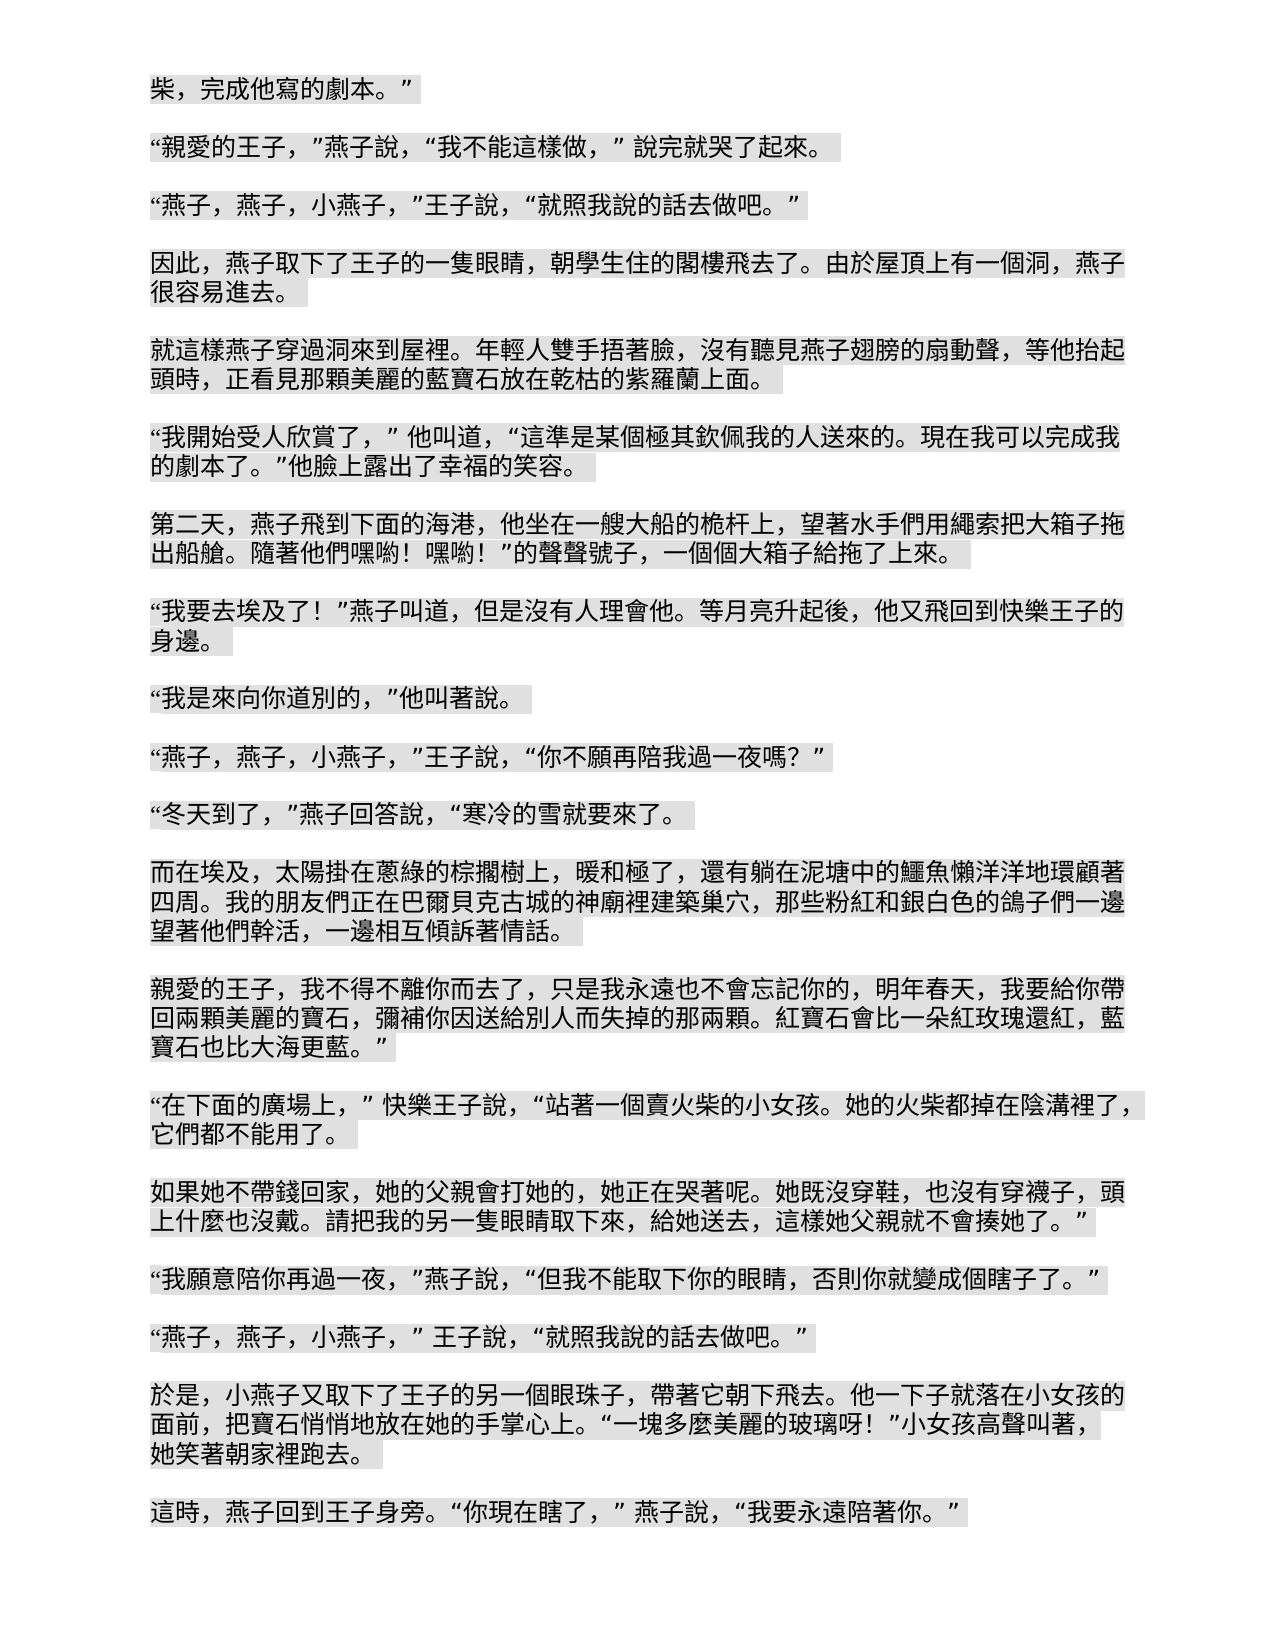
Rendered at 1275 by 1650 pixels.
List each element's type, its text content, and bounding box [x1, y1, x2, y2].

text 書架上的故事書幾乎全講過好幾遍了。這兩天，入睡前，小孩常拿著一本 "快樂王子" 的書，要我講這故事。她才三、四歲，不識字，但她自行認得 "丁丁藥局" 的 "丁" 字 (因為我常帶她來這裏買尿布和牙膏)，算是比目不識 "丁" 稍微好一點點，但不認識其他更多字了。因此，我幾次很納悶地問她："妳怎麼會知道這本書就是快樂王子？" 她說是馬麻說的。但我跟馬麻求證，馬麻否認講過這本故事書。 後來，我又再度問小孩，"妳怎麼會知道這本書就是快樂王子？" 她指著書本封面王子雕像一串珍珠般偌大的眼淚給我看。 原本不給她講這故事是因為故事有點長，她的注意力可能沒法持續那麼久。今晚，經不起她的要求，馬麻於是就講了王爾德 (Oscar Wilde) 寫的 "快樂王子" 的故事給她聽。如我所料，小孩一邊聽一邊哀嚎痛哭。 小孩哭鬧是常有的事，但哭聲有很多種；這樣一種痛哭，我只在醫院急診處或加護病房聽過。當醫生宣佈病人死亡的一剎那，你經常就會聽到這樣一種肝腸寸斷的哭聲。 她已經哭了半個多小時，哭累了就睡，一會兒醒來又繼續哭。我知道我今晚大概很難有一個好眠了。我每天打地鋪睡在地上陪她。我知道，她今晚肯定會頻頻驚醒，長夜痛哭。 即便是三歲小孩也知道故事是 "假的"，但有些時候，真的假的似乎不重要，一樣垂淚。我也知道我每個悲傷的夢全是假的、不存在的，依然為它起惆悵。 常想起王爾德的那句話："The heart is made to be broken." (心就是用來打碎的)。小時候沒有裁縫機，衣服褲子破了就是讓媽媽縫縫補補，直到無法補為止。床頭牆上長年就掛著一個針包，上面插了幾根針。我媽常說，她的心就像這個針包，有千百個孔。當我歷經許多人事，似乎才體會了這句話。也許，心就是用來打碎的，要不然心有何用？ 陳真 2019. 06. 27. =================== 快樂王子 王爾德 (Oscar Wilde) 1888年5月 快樂王子的雕像，高高地聳立在城市上空─根高大的石柱上面。 他全身上下鑲滿了薄薄的黃金葉片，明亮的藍寶石做成他的雙眼，劍柄上還嵌著一顆碩大、燦燦發光的紅寶石。 世人對他真是稱羨不已。 “他像風標一樣漂亮，”一位想表現自己有藝術品味的市參議員說了一句，接著又因擔心人們將他視為不務實際的人，其實他倒是挺務實的，便補充道：“只是不如風標那麼實用。” “你為什麼不能像快樂王子一樣呢？”一位明智的母親對自己那哭喊著要月亮的小男孩說，“快樂王子做夢時都從沒有想過哭著要東西。” “世上還有如此快樂的人真讓我高興，”一位沮喪的漢子凝視著這座非凡的雕像喃喃自語地說著。 “他看上去就像位天使，”孤兒院的孩子們說。他們正從教堂走出來，身上披著鮮紅奪目的斗篷，胸前掛著乾淨雪白的圍兜兒。 “你們是怎麼知道的？”數學教師問道，“你們又沒見過天使的模樣。” “啊！可是我們見過，是在夢裡見到的。”孩子們答道。數學教師皺皺眉頭並繃起了面孔，因為他不贊成孩子們做夢。 有天夜裡，一隻小燕子從城市上空飛過。他的朋友們早在六個星期前就飛往埃及去了，可他卻留在了後面，因為他太留戀那美麗無比的蘆葦小姐。他是在早春時節遇上她的，當時他正順河而下去追逐一隻黃色的大飛蛾。他為她那纖細的腰身著了迷，便停下身來同她說話。 “我可以愛你嗎？”燕子問道，他喜歡一下子就談到正題上。蘆葦向他彎下了腰，於是他就繞著她飛了一圈又一圈，並用羽翅輕撫著水面，泛起層層銀色的漣漪。 這是燕子的求愛方式，他就這樣地進行了整個夏天。 “這種戀情實在可笑，”其他燕子吃吃地笑著說，“她既沒錢財，又有那麼多親戚。”的確，河裡到處都是蘆葦。 等秋天一到，燕子們就飛走了。 大伙走後，他覺得很孤獨，並開始討厭起自己的戀人。 “她不會說話，” 他說，“況且我擔心她是個蕩婦，你看她老是跟風調情。” 這可不假，一旦起風，蘆葦便行起最優雅的屈膝禮。“我承認她是個居家過日子的人，”燕子繼續說，“可我喜愛旅行，而我的妻子，當然也應該喜愛旅行才對。” “你願意跟我走嗎？”他最後問道。然而蘆葦卻搖搖頭，她太捨不得自己的家了。 “原來你跟我是鬧著玩的，” 他吼叫著，“那我要去金字塔了，再見吧！” 說完就飛走了。 飛了整整一天，夜晚時才來到這座城市。“我去哪兒過夜呢？”他說，“我希望城裡已做好了準備。” 這時，他看見了高大圓柱上的雕像。 “我就在那兒過夜，”他高聲說，“這是個好地方，充滿了新鮮空氣。”於是，他就在快樂王子兩腳之間落了窩。 “我有黃金做的臥室，”他朝四周看看後輕聲地對自己說，隨之準備入睡了。 但就在他把頭放在羽翅下面的時候，一顆大大的水珠落在他的身上。 “真是不可思議！”他叫了起來，“ 天上沒有一絲雲彩，繁星清晰又明亮，卻偏偏下起了雨。北歐的天氣真是可怕。蘆葦是喜歡雨水的，可是那只是她自私罷了。” 緊接著又落下來一滴。 “一座雕像連雨都遮擋不住，還有什麼用處？” 他說，“我得去找一個好煙囪做窩。” 他決定飛離此處。 可是還沒等他張開羽翼，第三滴水又掉了下來，他抬頭望去，看見了──啊！他看見了什麼呢？ 快樂王子的雙眼充滿了淚水，淚珠順著他金黃的臉頰淌了下來。王子的臉在月光下美麗無比，小燕子頓生憐憫之心。 “你是誰？”他問對方。 “我是快樂王子。” “那麼你為什麼哭呢？”燕子又問，“你把我的身上都打濕了。” “以前在我有顆人心而活著的時候，” 雕像開口說道，“我並不知道眼淚是什麼東西，因為那時我住在逍遙自在的王宮裡，那是個哀愁無法進去的地方。 白天人們伴著我在花園裡玩，晚上我在大廳裡領頭跳舞。沿著花園有一堵高高的圍牆，可我從沒想到去圍牆那邊有什麼東西，我身邊的一切太美好了。 我的臣僕們都叫我快樂王子，的確，如果歡愉就是快樂的話，那我真是快樂無比。我就這麼活著，也這麼死去。 而眼下我死了，他們把我這麼高高地立在這兒，使我能看見自己城市中所有的醜惡和貧苦，儘管我的心是鉛做的，可我還是忍不住要哭。” “啊！難道他不是鐵石心腸的雕像？” 燕子對自己說。他很講禮貌，不願大聲議論別人的私事。 “遠處，” 雕像用低緩而悅耳的聲音繼續說，“遠處的一條小街上住著一戶窮人。一扇窗戶開著，透過窗戶我能看見一個女人坐在桌旁。 她那瘦削的臉上佈滿了倦意，一雙粗糙發紅的手上到處是針眼，因為她是一個裁縫。她正在給緞子衣服繡上西蕃蓮花，這是皇后最喜愛的宮女準備在下一次宮廷舞會上穿的。 在房間角落裡的一張床上躺著她生病的孩子。孩子在發燒，嚷著要吃桔子。他的媽媽除了給他餵幾口河水外什麼也沒有，因此孩子老是哭個不停。 燕子，燕子，小燕子，你願意把我劍柄上的紅寶石取下來送給她嗎？我的雙腳被固定在這基座上，不能動彈。” “伙伴們在埃及等我，”燕子說，“他們正在尼羅河上飛來飛去，同朵朵大蓮花說著話兒，不久就要到偉大法老的墓穴裡去過夜。法老本人就睡在自己彩色的棺材中。他的身體被裹在黃色的亞麻布裡，還填滿了防腐的香料。他的脖子上繫著一圈淺綠色翡翠項鏈，他的雙手像是枯萎的樹葉。” “燕子，燕子，小燕子，”王子又說，“你不肯陪我過一夜，做我的信使嗎？那個孩子太飢渴了，他的母親傷心極了。” “我覺得自己不喜歡小孩，”燕子回答說，“去年夏天，我到過一條河邊，有兩個頑皮的孩子，是磨坊主的兒子，他們老是扔石頭打我。當然，他們永遠也別想打中我，我們燕子飛得多快呀，再說，我出身於一個以快捷出了名的家庭﹔可不管怎麼說，這是不禮貌的行為。” 可是快樂王子的滿臉愁容叫小燕子的心裡很不好受。“這兒太冷了，” 他說，“不過我願意陪你過上一夜，並做你的信使。” “謝謝你，小燕子，”王子說。 於是燕子從王子的寶劍上取下那顆碩大的紅寶石，用嘴銜著，越過城裡一座連一座的屋頂，朝遠方飛去。 他飛過大教堂的塔頂，看見了上面白色大理石雕刻的天使像。 他飛過王宮，聽見了跳舞的歌曲聲。一位美麗的姑娘同她的心上人走上了天台。“多麼奇妙的星星啊，” 他對她說，“多麼美妙的愛情啊。” “我希望我的衣服能按時做好，趕得上盛大舞會，”她回答說，“我已要求繡上西蕃蓮花，只是那些女裁縫們都太慢了。” 他飛過了河流，看見了高掛在船桅上的無數燈籠。 他飛過了猶太區，看見猶太老人們在彼此討價還價地做生意，還把錢幣放在銅製的天平上稱重量。 最後，他來到了那個窮人的屋舍，朝裡面望去。發燒的孩子在床上輾轉反側，母親已經睡熟了，因為她太疲倦了。他跳進屋裡，將碩大的紅寶石放在那女人頂針旁的桌子上。 隨後，他又輕輕地繞著床飛了一圈，用羽翅扇著孩子的前額。“ 我覺得好涼爽，” 孩子說，“我一定是好起來了。”說完就沉沉地進入了甜蜜的夢鄉。 然後，燕子回到快樂王子的身邊，告訴他自己做過的一切。“你說怪不怪，”他接著說，“雖然天氣很冷，可我現在覺得好暖和。” “那是因為你做了一件好事，” 王子說。於是小燕子開始想王子的話，不過沒多久便睡著了。對他來說，一思考問題就老想睡覺。 黎明時分他飛下河去洗了個澡。 “真是不可思議的現象，”一位鳥禽學教授從橋上走過時開口說道，“冬天竟會有燕子！”於是他給當地的報社關於此事寫去了一封長信。 每個人都引用他信中的話，盡管信中的很多詞語是人們理解不了的。 “今晚我要到埃及去，”燕子說，一想到遠方，他就精神百倍。他走訪了城裡所有的公共紀念物，還在教堂的頂端上坐了好一陣子。 每到一處，麻雀們就吱吱喳喳地相互說，“多麼難得的貴客啊！” 所以他玩得很開心。 月亮升起的時候他飛回到快樂王子的身邊。“ 你在埃及有什麼事要辦嗎？” 他高聲問道，“我就要動身了。” “燕子，燕子，小燕子，”王子說，“你願意陪我再過一夜嗎？” “伙伴們在埃及等我呀，”燕子回答說，“明天我的朋友們要飛往第二瀑布，那兒的河馬在紙莎草叢中過夜。 古埃及的門農神安坐在巨大的花崗岩寶座上，他整夜守望著星星，每當星星閃爍的時候，他就發出歡快的叫聲，隨後便沉默不語。 中午時，黃色的獅群下山來到河邊飲水，他們的眼睛像綠色的寶石，咆哮起來比瀑布的怒吼還要響亮。” “燕子，燕子，小燕子，”王子說，“遠處在城市的那一頭，我看見住在閣樓中的一個年輕男子。他在一張鋪滿紙張的書桌上埋頭用功，旁邊的玻璃杯中放著一束乾枯的紫羅蘭。他有一頭棕色的捲髮，嘴唇紅得像石榴，他還有一雙睡意朦朧的大眼睛。他正力爭為劇院經理寫出一個劇本。但是，他已經給凍得寫不下去了。壁爐裡沒有柴火，飢餓又弄得他頭昏眼花。” “我願意陪你再過一夜，” 燕子說，他的確有顆善良的心。“那我是不是再幫你送他一塊紅寶石？” “唉！我現在沒有紅寶石了。” 王子說，“所剩的只有我的雙眼。它們由稀有的藍寶石做成，是一千多年前從印度出產的。取出一顆給他送去。他會將它賣給珠寶商，好買回食物和木柴，完成他寫的劇本。” “親愛的王子，”燕子說，“我不能這樣做，” 說完就哭了起來。 “燕子，燕子，小燕子，”王子說，“就照我說的話去做吧。” 因此，燕子取下了王子的一隻眼睛，朝學生住的閣樓飛去了。由於屋頂上有一個洞，燕子很容易進去。 就這樣燕子穿過洞來到屋裡。年輕人雙手捂著臉，沒有聽見燕子翅膀的扇動聲，等他抬起頭時，正看見那顆美麗的藍寶石放在乾枯的紫羅蘭上面。 “我開始受人欣賞了，” 他叫道，“這準是某個極其欽佩我的人送來的。現在我可以完成我的劇本了。”他臉上露出了幸福的笑容。 第二天，燕子飛到下面的海港，他坐在一艘大船的桅杆上，望著水手們用繩索把大箱子拖出船艙。隨著他們嘿喲！嘿喲！”的聲聲號子，一個個大箱子給拖了上來。 “我要去埃及了！”燕子叫道，但是沒有人理會他。等月亮升起後，他又飛回到快樂王子的身邊。 “我是來向你道別的，”他叫著說。 “燕子，燕子，小燕子，”王子說，“你不願再陪我過一夜嗎？” “冬天到了，”燕子回答說，“寒冷的雪就要來了。 而在埃及，太陽掛在蔥綠的棕擱樹上，暖和極了，還有躺在泥塘中的鱷魚懶洋洋地環顧著四周。我的朋友們正在巴爾貝克古城的神廟裡建築巢穴，那些粉紅和銀白色的鴿子們一邊望著他們幹活，一邊相互傾訴著情話。 親愛的王子，我不得不離你而去了，只是我永遠也不會忘記你的，明年春天，我要給你帶回兩顆美麗的寶石，彌補你因送給別人而失掉的那兩顆。紅寶石會比一朵紅玫瑰還紅，藍寶石也比大海更藍。” “在下面的廣場上，” 快樂王子說，“站著一個賣火柴的小女孩。她的火柴都掉在陰溝裡了，它們都不能用了。 如果她不帶錢回家，她的父親會打她的，她正在哭著呢。她既沒穿鞋，也沒有穿襪子，頭上什麼也沒戴。請把我的另一隻眼睛取下來，給她送去，這樣她父親就不會揍她了。” “我願意陪你再過一夜，”燕子說，“但我不能取下你的眼睛，否則你就變成個瞎子了。” “燕子，燕子，小燕子，” 王子說，“就照我說的話去做吧。” 於是，小燕子又取下了王子的另一個眼珠子，帶著它朝下飛去。他一下子就落在小女孩的面前，把寶石悄悄地放在她的手掌心上。“一塊多麼美麗的玻璃呀！”小女孩高聲叫著，她笑著朝家裡跑去。 這時，燕子回到王子身旁。“你現在瞎了，” 燕子說，“我要永遠陪著你。” “不，小燕子，”可憐的王子說，“你得到埃及去。” “我要一直陪著你，”燕子說著就睡在了王子的腳下。 第二天，他整日坐在王子的肩頭上，給他講自己在異國他鄉的所見所聞和種種經歷。 他還給王子講那些紅色的朱鷺，它們排成長長的一行站在尼羅河的岸邊，用它們的尖嘴去捕捉金魚﹔ 還講到司芬克斯，它的歲數跟世界一樣長久，住在沙漠中，通曉世間的一切； 他講起那些商人，跟著自己的駝隊緩緩而行，手中摸著狼製作的念珠﹔ 他講到月亮山的國王，他皮膚黑得像烏木，崇拜一塊巨大的水晶； 他講到那條睡在棕櫚樹上的綠色大蟒蛇，要20個僧侶用蜜糖做的糕點來餵它﹔ 他又講到那些小矮人，他們乘坐扁平的大樹葉在湖泊中往來橫渡，還老是與蝴蝶發生戰爭。” “親愛的小燕子，” 王子說，“你為我講了好多稀奇的事情，可是更稀奇的還要算那些男男女女們所遭受的苦難。 沒有什麼比苦難更不可思議的了。小燕子，你就到我城市的上空去飛一圈吧，告訴我你在上面都看見了些什麼。”。 於是，小燕子飛過了城市上空，看見富人們在自己漂亮的洋樓裡尋歡作樂，而乞丐們卻坐在大門口忍飢挨餓。 他飛進陰暗的小巷，看見飢餓的孩子們露出蒼白的小臉，沒精打采地望著昏暗的街道，就在一座橋的橋洞裡面，兩個孩子相互摟抱著想使彼此溫暖一些。 “我們好餓呀！” 他倆說。“你們不准躺在這兒，” 守衛高聲喝斥，兩個孩子只好蹣跚地朝著雨中走去。 隨後，小燕子飛了回來，把所見的一切告訴給了王子。 “我全身上下貼滿了上好的黃金葉子，” 王子說，“你把它們一片片地取下來，給我的窮人們送去。活著的人都相信黃金會使他們幸福的。” 小燕子將足赤的黃金葉子一片一片地啄了下來，直到快樂王子變得灰暗無光。 他又把這些純金葉片一一送給了窮人，孩子們的臉上泛起了紅暈，他們在大街上歡欣無比地玩著游戲。“我們現在有麵包了！” 孩子們喊叫著。 隨後下起了雪，白雪過後又迎來了嚴寒。街道看上去白花花的，像是銀子做成的，又明亮又耀眼；長長的冰柱如同水晶做的寶劍，垂懸在屋檐下。 人人都穿上了皮衣，小孩子們也戴上了紅帽子去戶外溜冰。 可憐的小燕子覺得越來越冷了，但是他卻不願離開王子，他太愛這位王子了。他只好趁麵包師不注意的時候，從麵包店門口弄點麵包屑充飢，並撲扇著翅膀為自己取暖。 然而，最後他也知道自己快要死去了。他剩下的力氣只夠再飛到王子的肩上一回。“再見了，親愛的王子！”他喃喃地說，“你願意讓我親吻你的手嗎？” “我真高興你終於要飛往埃及去了，小燕子，”王子說，“你在這兒呆得太長了。不過你得親我的嘴唇，因為我愛你。” “我要去的地方不是埃及，”燕子說，“我要去死亡之家了。死亡是長眠的兄弟，不是嗎？” 接著，小燕子親吻了快樂王子的嘴唇，然後就跌落在王子的腳下，死去了。 就在此刻，雕像體內發出一聲奇特的爆裂聲，好像有什麼東西破碎了。其實是王子的那顆鉛做的心頓時裂成了兩半。 這的確是一個可怕的寒冷冬日。 第二天一早，市長由市參議員們陪同著散步來到下面的廣場。他們走過圓柱的時候，市長抬頭看了一眼雕像，“我的天啊！快樂王子怎麼如此難看！” 他說。 “真是難看極了！”市參議員們異口同聲地叫道，他們平時總是跟市長一個腔調。說完大家紛紛走上前去細看個明白。 “他劍柄上的紅寶石已經掉了，藍寶石眼珠也不見了，他也不再是黃金的了，” 市長說，“實際上，他比一個要飯的乞丐強不了多少！” “的確比要飯的強不了多少，” 市參議員們附和著說。 “還有在他的腳下躺著一隻死鳥！” 市長繼續說，“我們真應該發佈一個聲明，禁止鳥類死在這個地方。” 於是，市府書記員就把這個建議記錄了下來。 後來，他們就把快樂王子的雕像給推倒了。“既然他已不再美麗，那麼也就不再有用了，” 大學的美術教授說。 接著，他們把雕像放在爐裡熔化了。市長還召集了一次市府層級的會議來決定如何處理這些金屬。"當然，我們必須再鑄一個雕像。” 他說，“那應該就是鑄我的雕像囉。” “應該是鑄我的雕像才對，” 每一位市參議員都爭著說，他們還吵了起來。我最後聽到人們說起他們時，他們的爭吵仍未結束。 “多麼稀奇古怪的事！” 鑄像廠的工頭說，“這顆破裂的鉛心在爐子裡竟然熔化不了。我們只好把它扔掉。” 他們便把它扔到了垃圾堆裡，死去的那隻燕子也躺在那兒。 “你去把城市裡最珍貴的兩件東西給我拿來，”上帝對他的一位天使說。於是，天使就把鉛心和死鳥給上帝帶了回來。 “你的選擇對極了，”上帝說，“在我這天堂的花園裡，小鳥可以永遠放聲歌唱，而在我那黃金的城堡中，快樂王子可以儘情地讚美我。” [150, 75, 1125, 1556]
